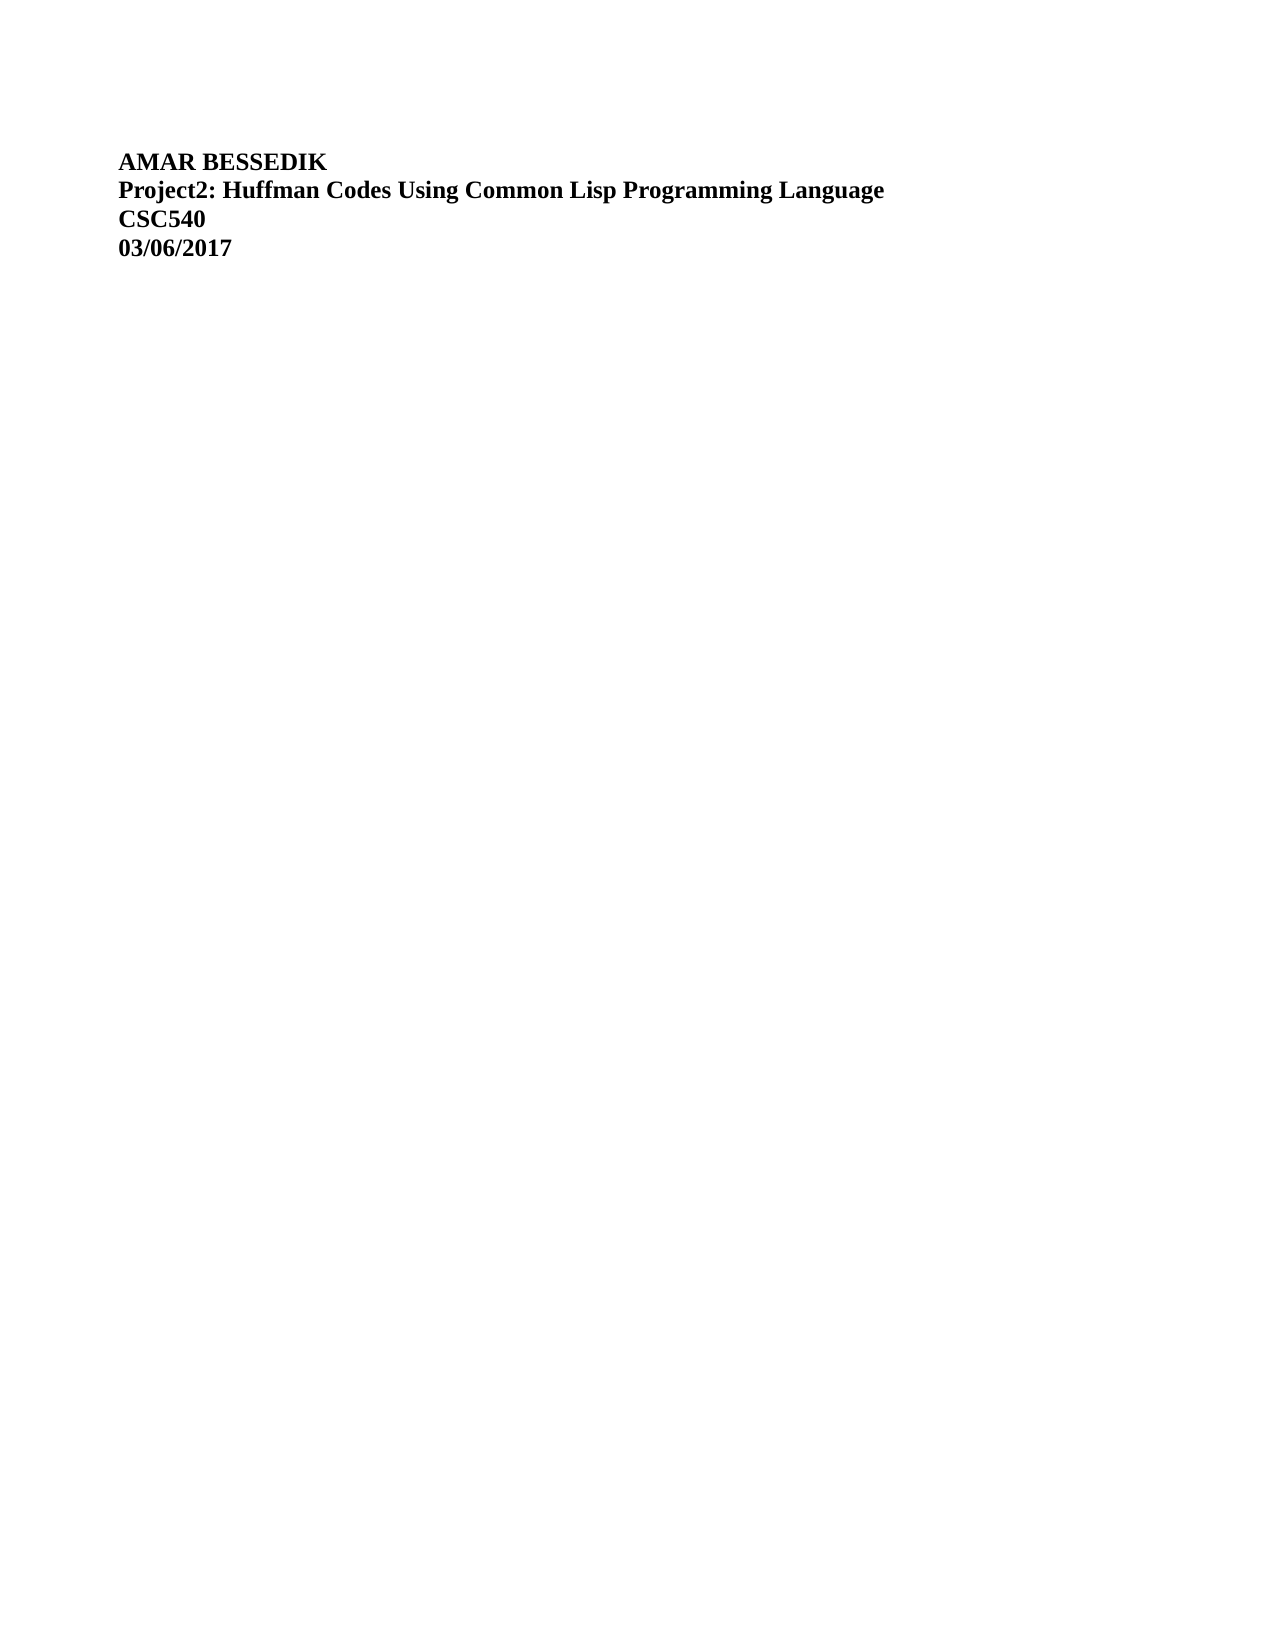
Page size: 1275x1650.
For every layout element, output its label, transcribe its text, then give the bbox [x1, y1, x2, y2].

text AMAR BESSEDIK [118, 147, 1157, 176]
text CSC540 [118, 204, 1157, 233]
text Project2: Huffman Codes Using Common Lisp Programming Language [118, 176, 1157, 204]
text 03/06/2017 [118, 233, 1157, 262]
